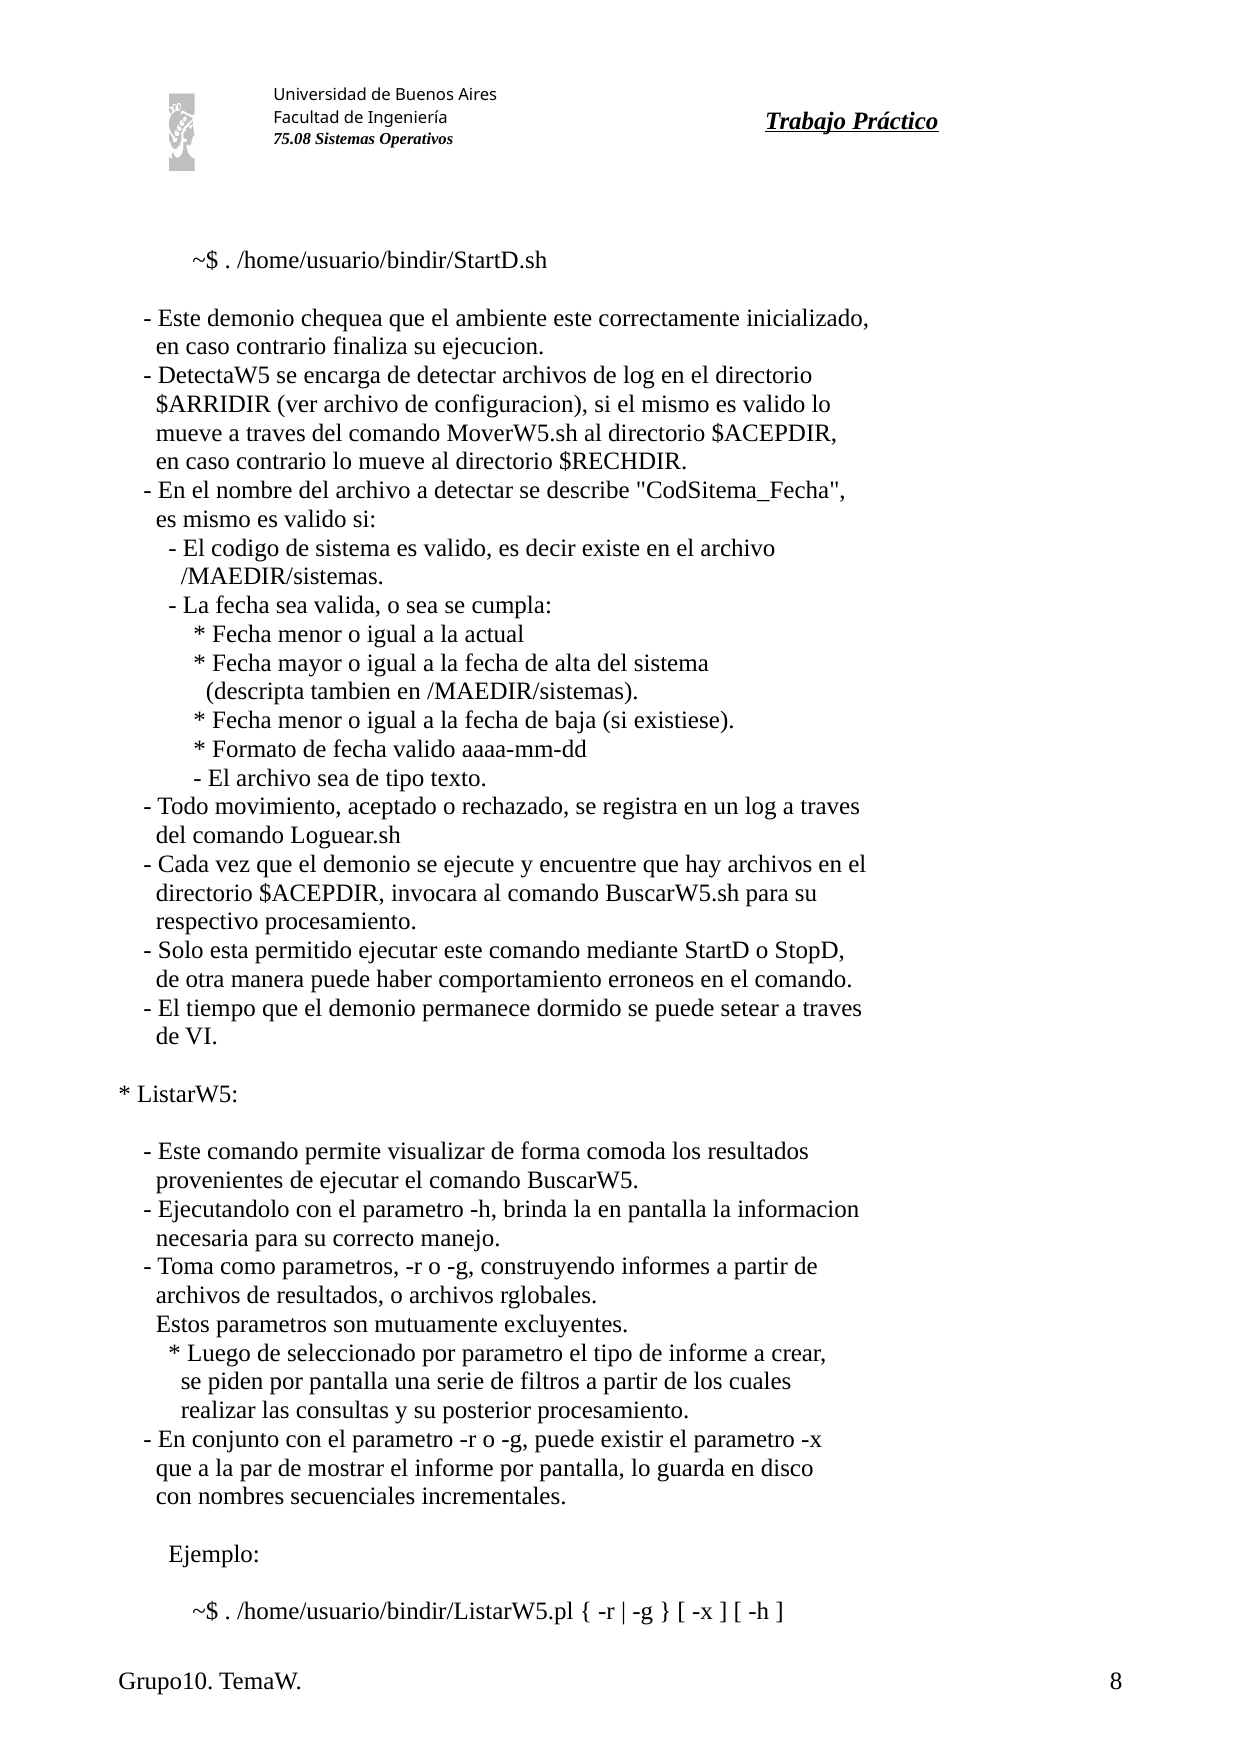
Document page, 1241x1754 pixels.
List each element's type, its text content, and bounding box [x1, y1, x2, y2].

text * ListarW5: [118, 1079, 1122, 1108]
text en caso contrario lo mueve al directorio $RECHDIR. [118, 446, 1122, 475]
text * Formato de fecha valido aaaa-mm-dd [118, 734, 1122, 763]
text - En conjunto con el parametro -r o -g, puede existir el parametro -x [118, 1424, 1122, 1453]
text - El codigo de sistema es valido, es decir existe en el archivo [118, 533, 1122, 561]
text * Fecha menor o igual a la actual [118, 619, 1122, 648]
text provenientes de ejecutar el comando BuscarW5. [118, 1165, 1122, 1194]
text * Luego de seleccionado por parametro el tipo de informe a crear, [118, 1338, 1122, 1366]
text con nombres secuenciales incrementales. [118, 1481, 1122, 1510]
text - Este comando permite visualizar de forma comoda los resultados [118, 1136, 1122, 1165]
text * Fecha menor o igual a la fecha de baja (si existiese). [118, 705, 1122, 734]
text - Este demonio chequea que el ambiente este correctamente inicializado, [118, 303, 1122, 331]
text se piden por pantalla una serie de filtros a partir de los cuales [118, 1366, 1122, 1395]
text necesaria para su correcto manejo. [118, 1223, 1122, 1251]
text respectivo procesamiento. [118, 906, 1122, 935]
text en caso contrario finaliza su ejecucion. [118, 331, 1122, 360]
text - Toma como parametros, -r o -g, construyendo informes a partir de [118, 1251, 1122, 1280]
text - DetectaW5 se encarga de detectar archivos de log en el directorio [118, 360, 1122, 389]
text - La fecha sea valida, o sea se cumpla: [118, 590, 1122, 619]
text - Ejecutandolo con el parametro -h, brinda la en pantalla la informacion [118, 1194, 1122, 1223]
text que a la par de mostrar el informe por pantalla, lo guarda en disco [118, 1453, 1122, 1481]
text es mismo es valido si: [118, 504, 1122, 533]
text - Cada vez que el demonio se ejecute y encuentre que hay archivos en el [118, 849, 1122, 878]
picture [168, 92, 198, 173]
text del comando Loguear.sh [118, 820, 1122, 849]
text Estos parametros son mutuamente excluyentes. [118, 1309, 1122, 1338]
text archivos de resultados, o archivos rglobales. [118, 1280, 1122, 1309]
text directorio $ACEPDIR, invocara al comando BuscarW5.sh para su [118, 878, 1122, 906]
text de otra manera puede haber comportamiento erroneos en el comando. [118, 964, 1122, 993]
text mueve a traves del comando MoverW5.sh al directorio $ACEPDIR, [118, 418, 1122, 446]
text - Solo esta permitido ejecutar este comando mediante StartD o StopD, [118, 935, 1122, 964]
text $ARRIDIR (ver archivo de configuracion), si el mismo es valido lo [118, 389, 1122, 418]
text - El archivo sea de tipo texto. [118, 763, 1122, 791]
text - El tiempo que el demonio permanece dormido se puede setear a traves [118, 993, 1122, 1021]
text de VI. [118, 1021, 1122, 1050]
text ~$ . /home/usuario/bindir/StartD.sh [118, 245, 1122, 274]
text realizar las consultas y su posterior procesamiento. [118, 1395, 1122, 1424]
text /MAEDIR/sistemas. [118, 561, 1122, 590]
text * Fecha mayor o igual a la fecha de alta del sistema [118, 648, 1122, 676]
text (descripta tambien en /MAEDIR/sistemas). [118, 676, 1122, 705]
text - Todo movimiento, aceptado o rechazado, se registra en un log a traves [118, 791, 1122, 820]
text Ejemplo: [118, 1539, 1122, 1568]
text ~$ . /home/usuario/bindir/ListarW5.pl { -r | -g } [ -x ] [ -h ] [118, 1596, 1122, 1625]
text - En el nombre del archivo a detectar se describe "CodSitema_Fecha", [118, 475, 1122, 504]
